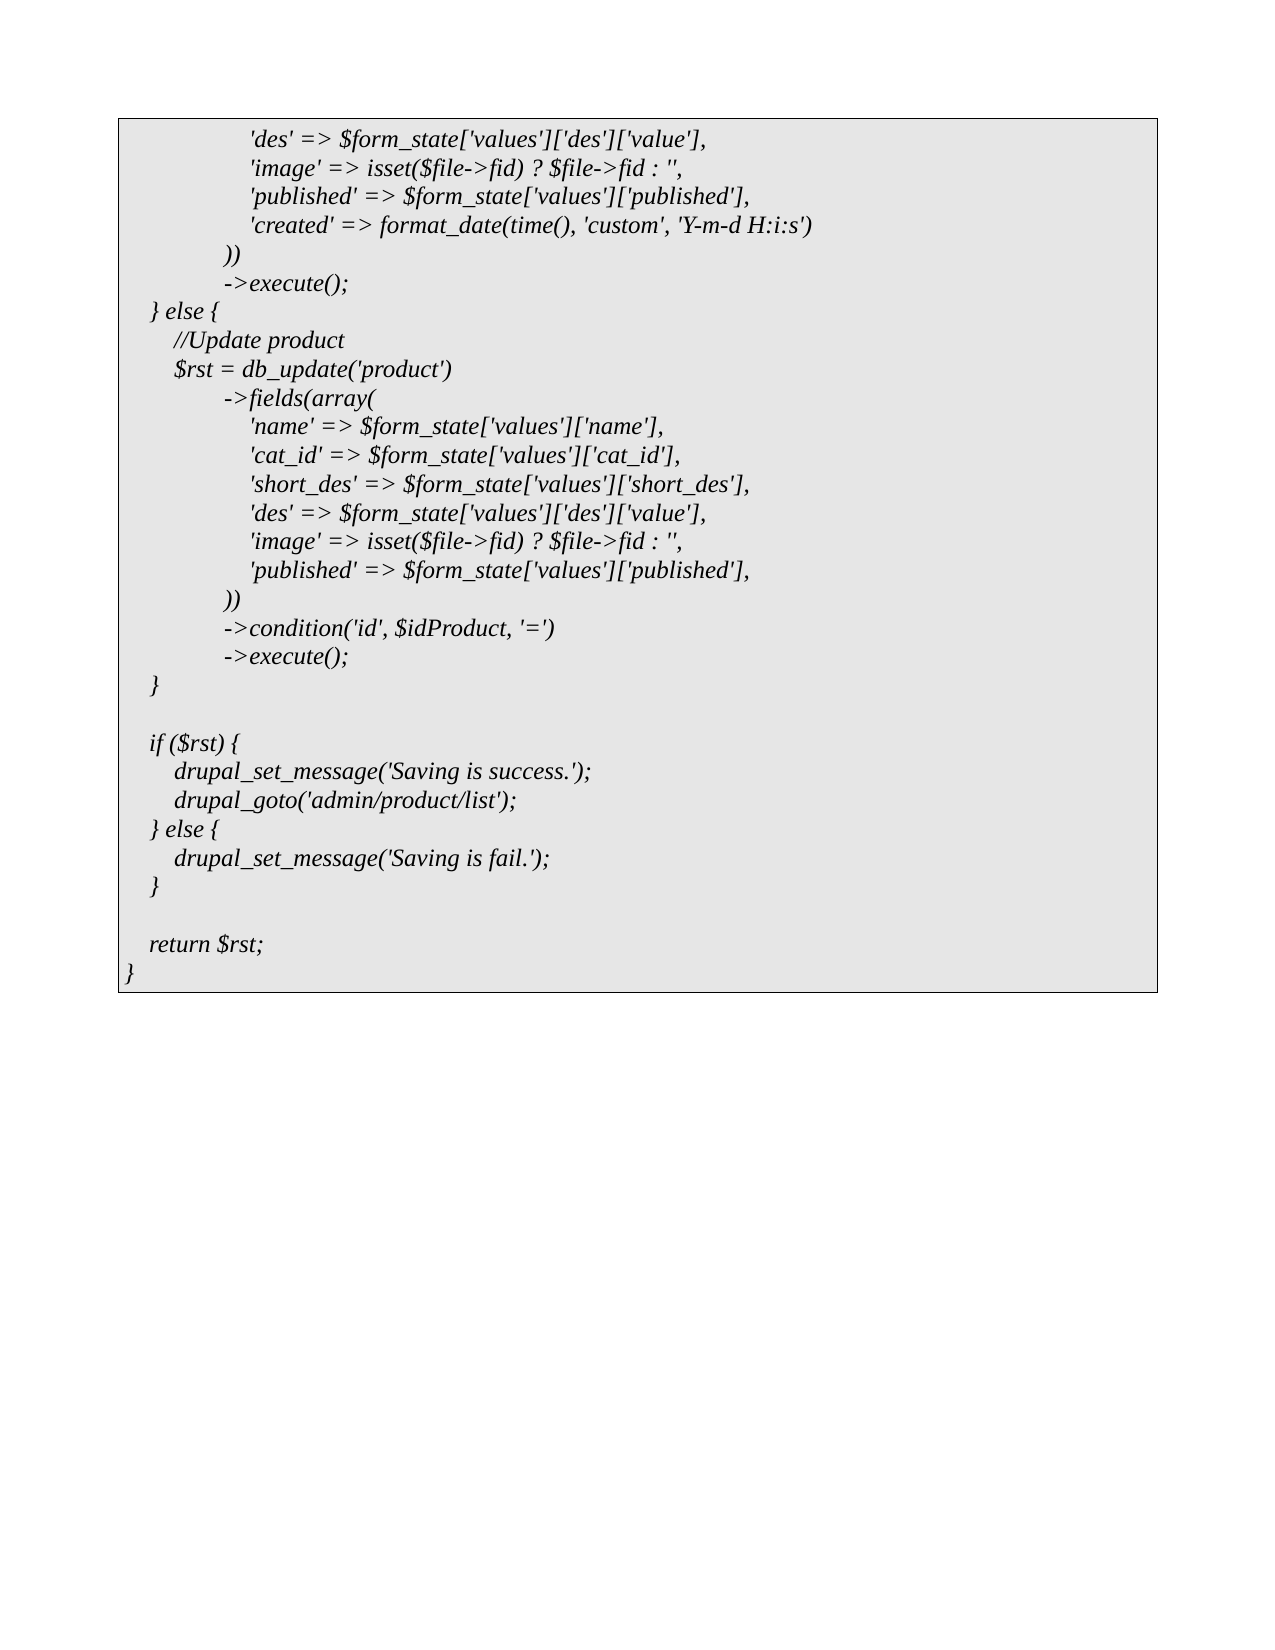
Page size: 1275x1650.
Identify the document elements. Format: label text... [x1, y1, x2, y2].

table_header 'des' => $form_state['values']['des']['value'], 'image' => isset($file->fid) ? $file->fid : '', 'published' => $form_state['values']['published'], 'created' => format_date(time(), 'custom', 'Y-m-d H:i:s') )) ->execute(); } else { //Update product $rst = db_update('product') ->fields(array( 'name' => $form_state['values']['name'], 'cat_id' => $form_state['values']['cat_id'], 'short_des' => $form_state['values']['short_des'], 'des' => $form_state['values']['des']['value'], 'image' => isset($file->fid) ? $file->fid : '', 'published' => $form_state['values']['published'], )) ->condition('id', $idProduct, '=') ->execute(); } if ($rst) { drupal_set_message('Saving is success.'); drupal_goto('admin/product/list'); } else { drupal_set_message('Saving is fail.'); } return $rst; } [119, 119, 1157, 992]
